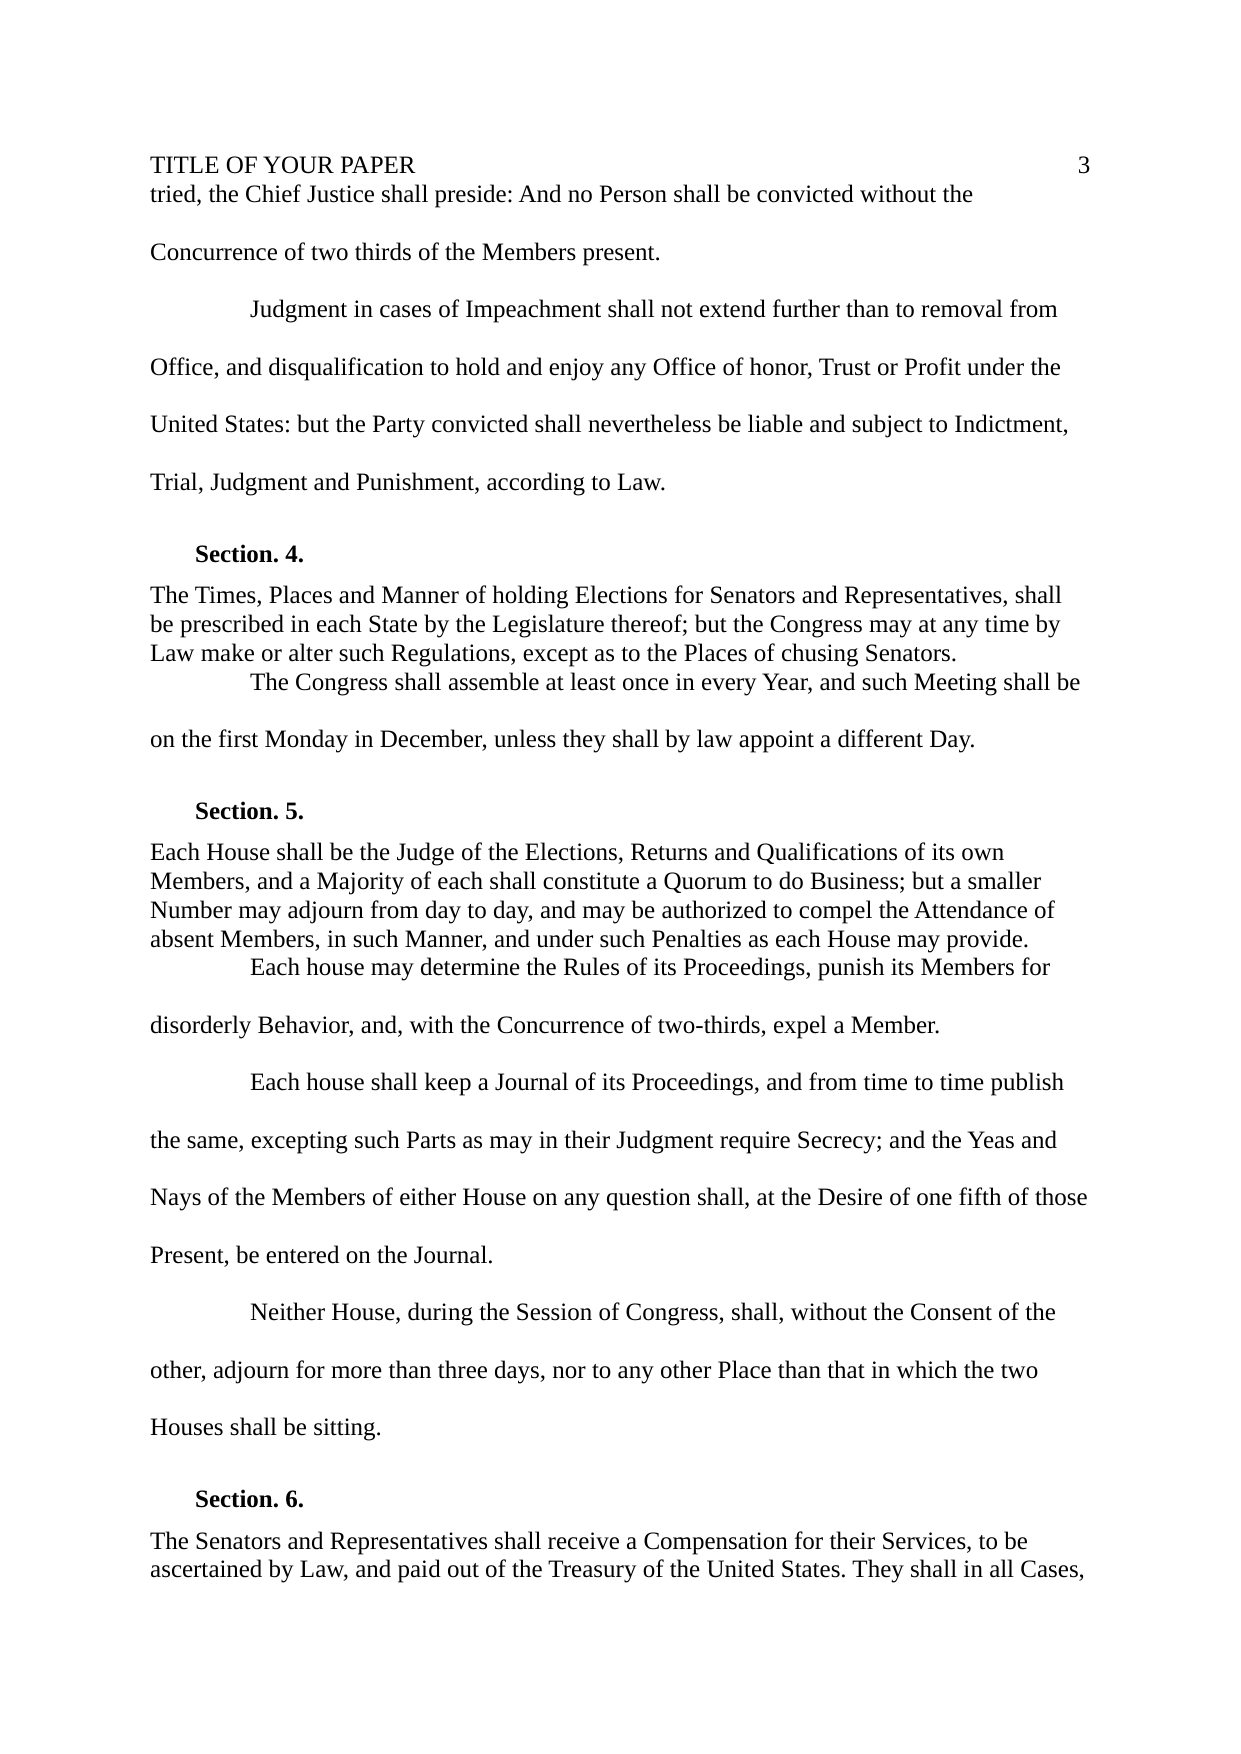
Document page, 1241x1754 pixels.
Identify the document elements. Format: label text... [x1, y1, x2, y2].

text Each house may determine the Rules of its Proceedings, punish its Members for disorderly Behavior, and, with the Concurrence of two-thirds, expel a Member. [150, 952, 1090, 1039]
text The Congress shall assemble at least once in every Year, and such Meeting shall be on the first Monday in December, unless they shall by law appoint a different Day. [150, 667, 1090, 753]
subtitle Section. 4. [195, 539, 1090, 568]
text The Times, Places and Manner of holding Elections for Senators and Representatives, shall be prescribed in each State by the Legislature thereof; but the Congress may at any time by Law make or alter such Regulations, except as to the Places of chusing Senators. [150, 580, 1090, 667]
text tried, the Chief Justice shall preside: And no Person shall be convicted without the Concurrence of two thirds of the Members present. [150, 179, 1090, 266]
text The Senators and Representatives shall receive a Compensation for their Services, to be ascertained by Law, and paid out of the Treasury of the United States. They shall in all Cases, [150, 1526, 1090, 1583]
text Judgment in cases of Impeachment shall not extend further than to removal from Office, and disqualification to hold and enjoy any Office of honor, Trust or Profit under the United States: but the Party convicted shall nevertheless be liable and subject to Indictment, Trial, Judgment and Punishment, according to Law. [150, 294, 1090, 496]
text Neither House, during the Session of Congress, shall, without the Consent of the other, adjourn for more than three days, nor to any other Place than that in which the two Houses shall be sitting. [150, 1297, 1090, 1441]
text Each house shall keep a Journal of its Proceedings, and from time to time publish the same, excepting such Parts as may in their Judgment require Secrecy; and the Yeas and Nays of the Members of either House on any question shall, at the Desire of one fifth of those Present, be entered on the Journal. [150, 1067, 1090, 1269]
text Each House shall be the Judge of the Elections, Returns and Qualifications of its own Members, and a Majority of each shall constitute a Quorum to do Business; but a smaller Number may adjourn from day to day, and may be authorized to compel the Attendance of absent Members, in such Manner, and under such Penalties as each House may provide. [150, 837, 1090, 952]
subtitle Section. 6. [195, 1484, 1090, 1513]
subtitle Section. 5. [195, 796, 1090, 825]
